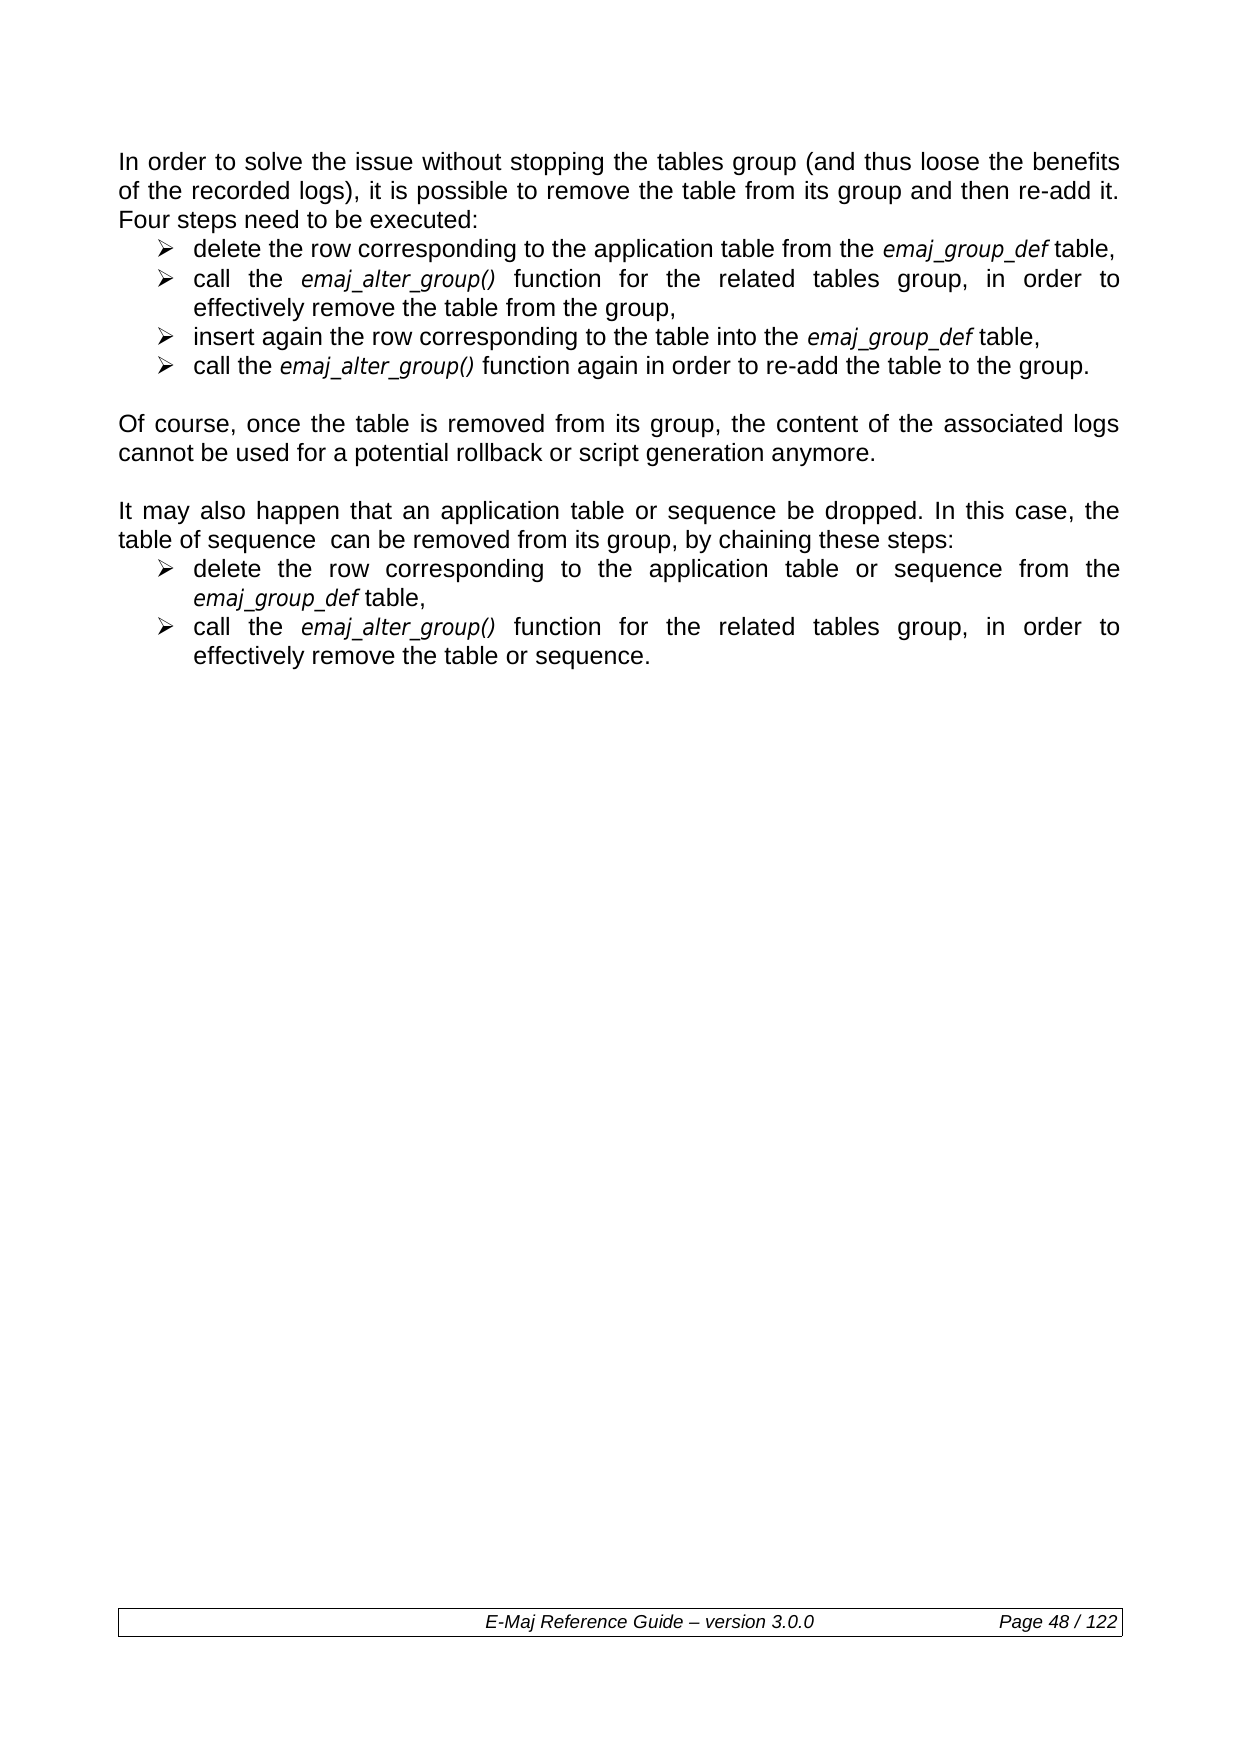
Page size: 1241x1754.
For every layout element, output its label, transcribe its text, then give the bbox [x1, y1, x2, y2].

text It may also happen that an application table or sequence be dropped. In this case, the table of sequence can be removed from its group, by chaining these steps: [118, 496, 1122, 554]
list delete the row corresponding to the application table from the emaj_group_def table, [156, 234, 1122, 263]
list call the emaj_alter_group() function for the related tables group, in order to effectively remove the table or sequence. [156, 612, 1122, 670]
text In order to solve the issue without stopping the tables group (and thus loose the benefits of the recorded logs), it is possible to remove the table from its group and then re-add it. Four steps need to be executed: [118, 147, 1122, 234]
list insert again the row corresponding to the table into the emaj_group_def table, [156, 322, 1122, 351]
list call the emaj_alter_group() function again in order to re-add the table to the group. [156, 351, 1122, 380]
list call the emaj_alter_group() function for the related tables group, in order to effectively remove the table from the group, [156, 263, 1122, 322]
text Of course, once the table is removed from its group, the content of the associated logs cannot be used for a potential rollback or script generation anymore. [118, 409, 1122, 467]
list delete the row corresponding to the application table or sequence from the emaj_group_def table, [156, 554, 1122, 612]
